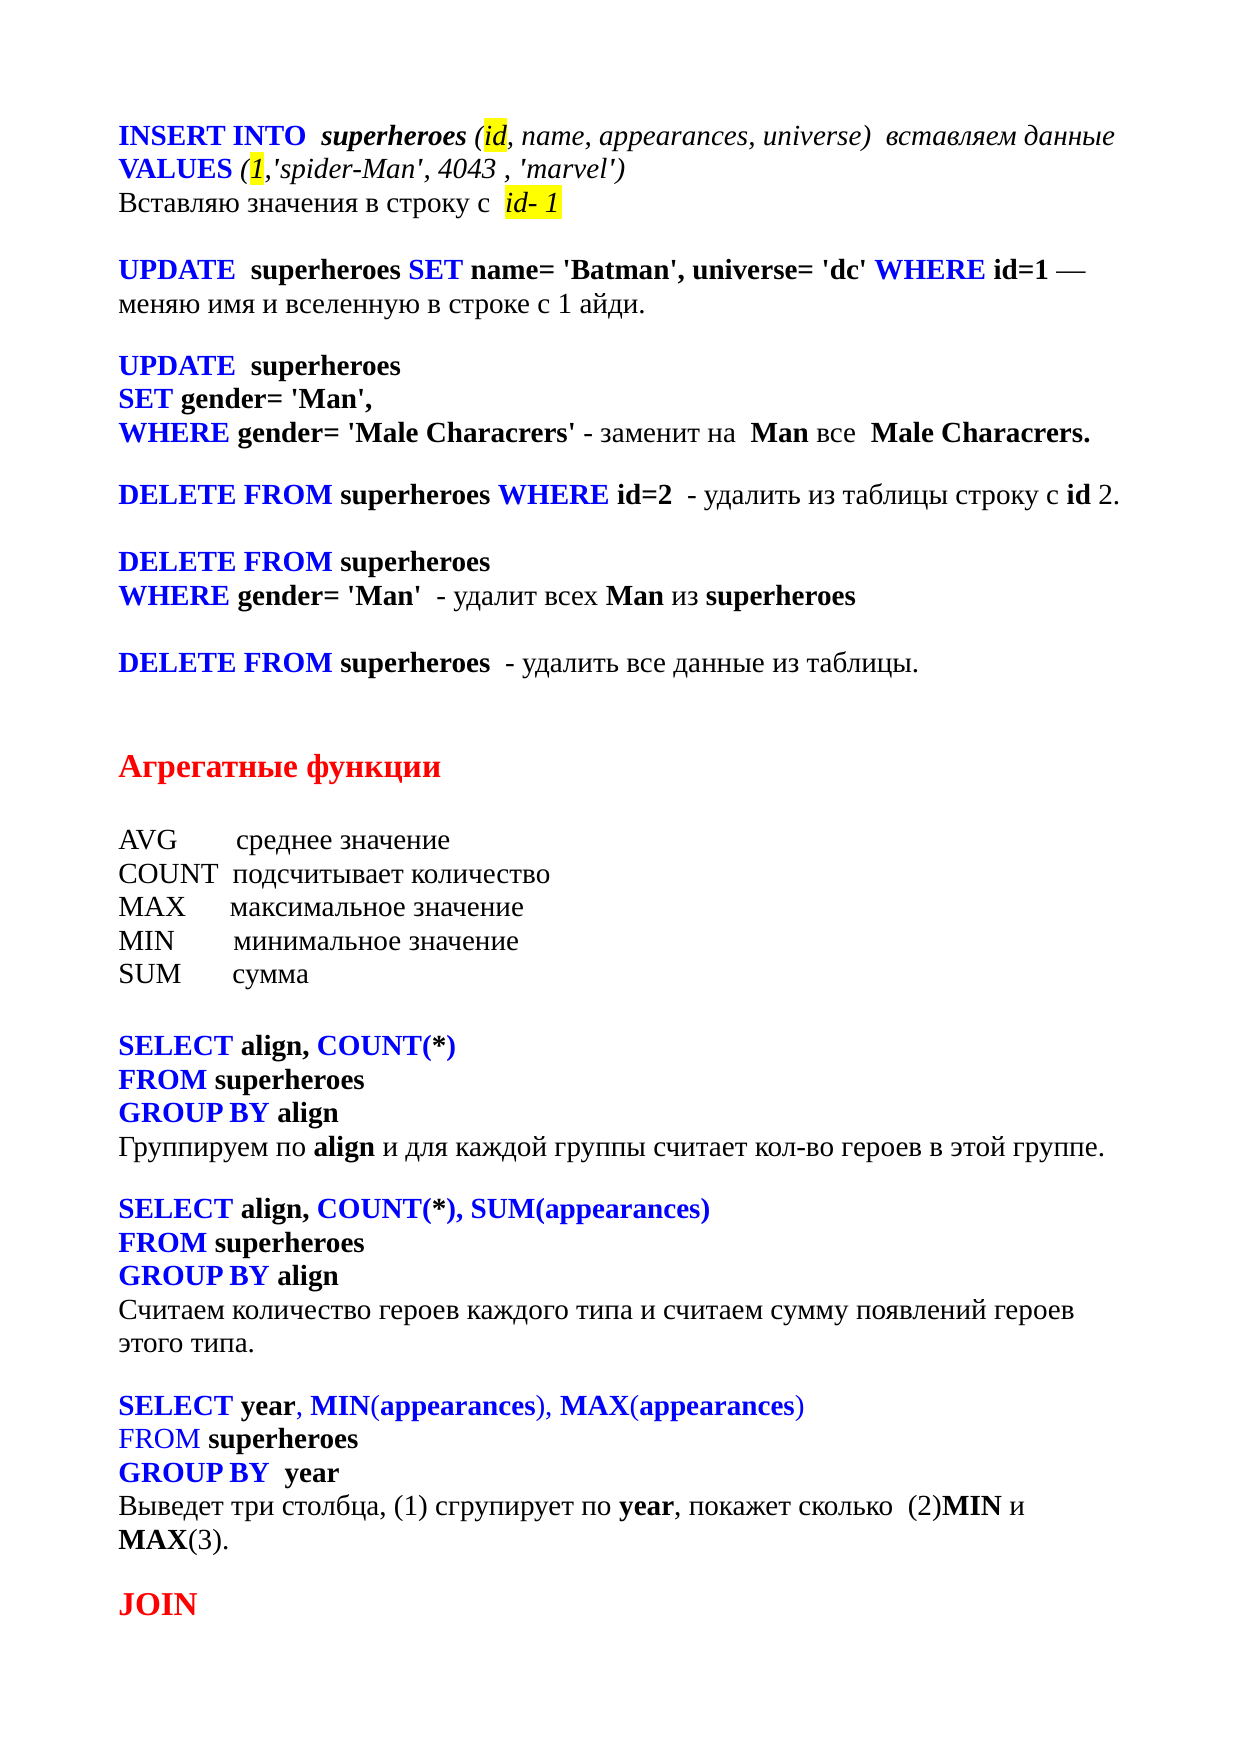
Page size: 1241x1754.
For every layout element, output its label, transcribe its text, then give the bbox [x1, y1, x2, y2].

text DELETE FROM superheroes - удалить все данные из таблицы. [118, 645, 1122, 679]
text SELECT align, COUNT(*), SUM(appearances) [118, 1191, 1122, 1225]
text Агрегатные функции [118, 746, 1122, 784]
text UPDATE superheroes SET name= 'Batman', universe= 'dc' WHERE id=1 — меняю имя и вселенную в строке с 1 айди. [118, 252, 1122, 319]
text FROM superheroes [118, 1225, 1122, 1258]
text SET gender= 'Man', [118, 382, 1122, 415]
text Вставляю значения в строку с id- 1 [118, 185, 1122, 219]
text DELETE FROM superheroes WHERE id=2 - удалить из таблицы строку с id 2. [118, 477, 1122, 511]
text SUM сумма [118, 957, 1122, 990]
text MIN минимальное значение [118, 923, 1122, 957]
text WHERE gender= 'Male Characrers' - заменит на Man все Male Characrers. [118, 415, 1122, 449]
text GROUP BY align [118, 1096, 1122, 1129]
text Группируем по align и для каждой группы считает кол-во героев в этой группе. [118, 1129, 1122, 1163]
text WHERE gender= 'Man' - удалит всех Man из superheroes [118, 578, 1122, 612]
text AVG среднее значение [118, 822, 1122, 856]
text DELETE FROM superheroes [118, 544, 1122, 578]
text GROUP BY align [118, 1258, 1122, 1292]
text GROUP BY year [118, 1455, 1122, 1488]
text Считаем количество героев каждого типа и считаем сумму появлений героев этого типа. [118, 1292, 1122, 1359]
text SELECT align, COUNT(*) [118, 1028, 1122, 1062]
text FROM superheroes [118, 1062, 1122, 1096]
text INSERT INTO superheroes (id, name, appearances, universe) вставляем данные VALUES (1,'spider-Man', 4043 , 'marvel') [118, 118, 1122, 185]
text MAX максимальное значение [118, 889, 1122, 923]
text Выведет три столбца, (1) сгрупирует по year, покажет сколько (2)MIN и MAX(3). [118, 1488, 1122, 1556]
text SELECT year, MIN(appearances), MAX(appearances) [118, 1388, 1122, 1421]
text COUNT подсчитывает количество [118, 856, 1122, 889]
text UPDATE superheroes [118, 348, 1122, 382]
text FROM superheroes [118, 1421, 1122, 1455]
text JOIN [118, 1584, 1122, 1623]
